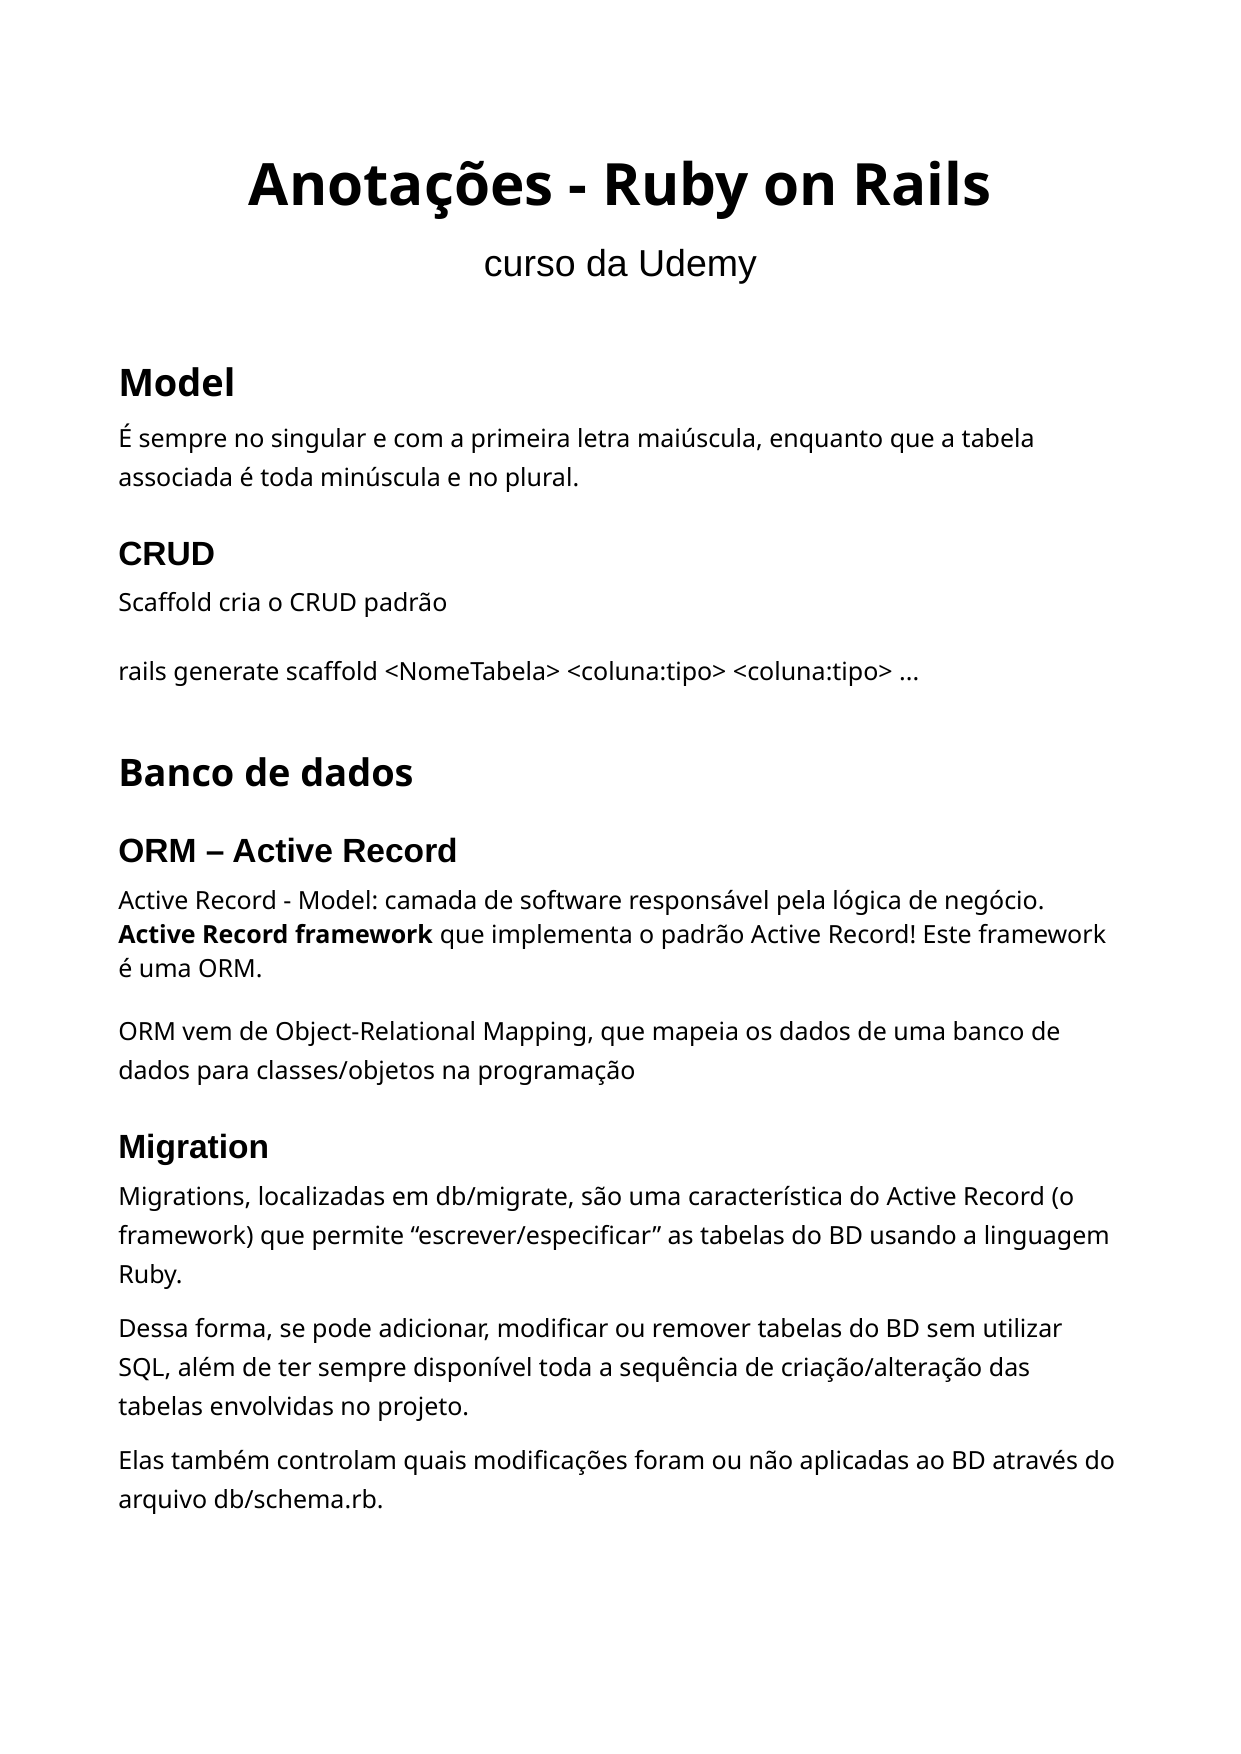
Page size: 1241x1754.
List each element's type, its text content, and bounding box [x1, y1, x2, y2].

text Active Record - Model: camada de software responsável pela lógica de negócio. [118, 882, 1122, 917]
text Migrations, localizadas em db/migrate, são uma característica do Active Record (o framework) que permite “escrever/especificar” as tabelas do BD usando a linguagem Ruby. [118, 1178, 1122, 1291]
text Active Record framework que implementa o padrão Active Record! Este framework é uma ORM. [118, 917, 1122, 985]
text Scaffold cria o CRUD padrão [118, 585, 1122, 619]
subtitle Banco de dados [118, 746, 1122, 798]
subtitle ORM – Active Record [118, 831, 1122, 870]
text rails generate scaffold <NomeTabela> <coluna:tipo> <coluna:tipo> ... [118, 653, 1122, 687]
title Anotações - Ruby on Rails [118, 143, 1122, 223]
subtitle Model [118, 356, 1122, 408]
subtitle curso da Udemy [118, 241, 1122, 284]
text É sempre no singular e com a primeira letra maiúscula, enquanto que a tabela associada é toda minúscula e no plural. [118, 420, 1122, 493]
text Dessa forma, se pode adicionar, modificar ou remover tabelas do BD sem utilizar SQL, além de ter sempre disponível toda a sequência de criação/alteração das tabelas envolvidas no projeto. [118, 1310, 1122, 1423]
subtitle CRUD [118, 534, 1122, 573]
text ORM vem de Object-Relational Mapping, que mapeia os dados de uma banco de dados para classes/objetos na programação [118, 1013, 1122, 1087]
subtitle Migration [118, 1127, 1122, 1166]
text Elas também controlam quais modificações foram ou não aplicadas ao BD através do arquivo db/schema.rb. [118, 1442, 1122, 1516]
